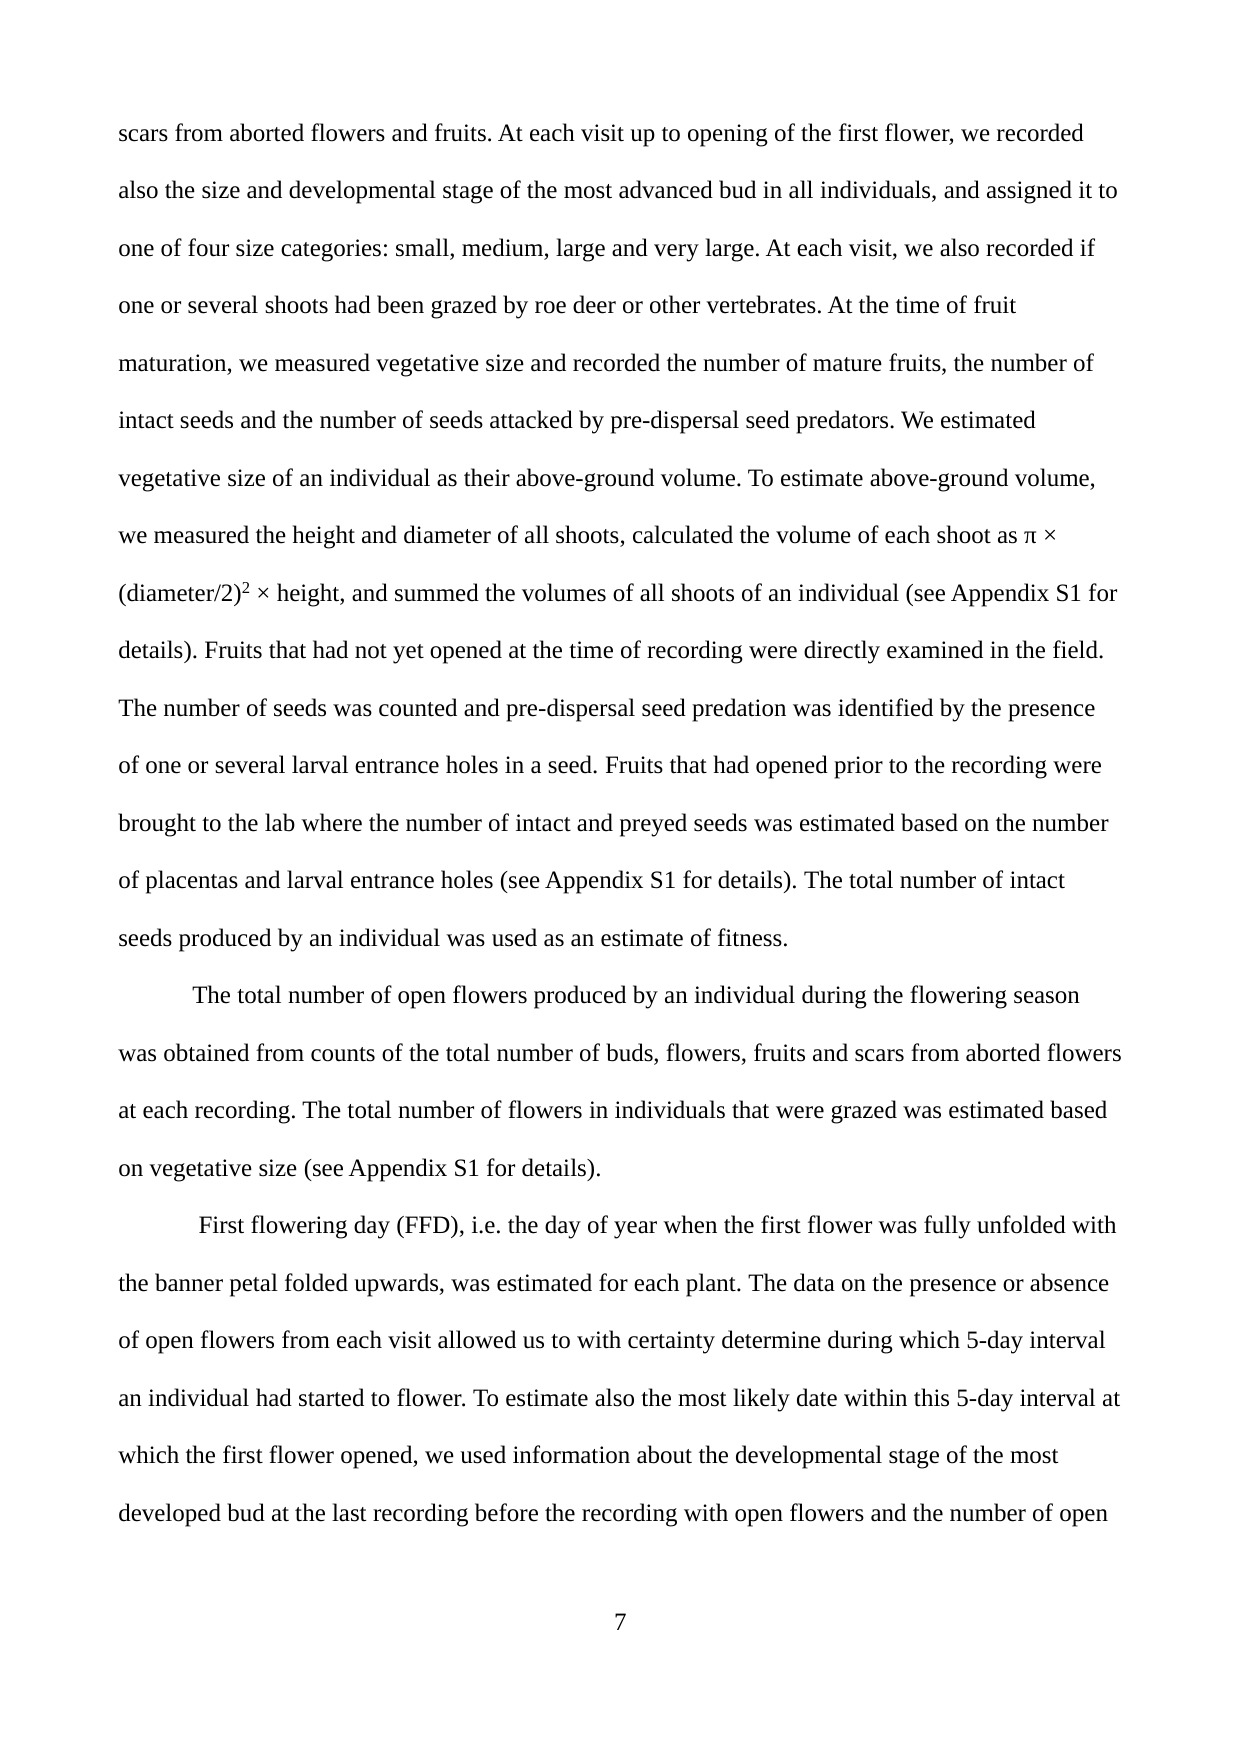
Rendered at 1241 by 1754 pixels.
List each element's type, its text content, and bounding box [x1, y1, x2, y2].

text The total number of open flowers produced by an individual during the flowering season was obtained from counts of the total number of buds, flowers, fruits and scars from aborted flowers at each recording. The total number of flowers in individuals that were grazed was estimated based on vegetative size (see Appendix S1 for details). [118, 981, 1122, 1182]
text scars from aborted flowers and fruits. At each visit up to opening of the first flower, we recorded also the size and developmental stage of the most advanced bud in all individuals, and assigned it to one of four size categories: small, medium, large and very large. At each visit, we also recorded if one or several shoots had been grazed by roe deer or other vertebrates. At the time of fruit maturation, we measured vegetative size and recorded the number of mature fruits, the number of intact seeds and the number of seeds attacked by pre-dispersal seed predators. We estimated vegetative size of an individual as their above-ground volume. To estimate above-ground volume, we measured the height and diameter of all shoots, calculated the volume of each shoot as π × (diameter/2)2 × height, and summed the volumes of all shoots of an individual (see Appendix S1 for details). Fruits that had not yet opened at the time of recording were directly examined in the field. The number of seeds was counted and pre-dispersal seed predation was identified by the presence of one or several larval entrance holes in a seed. Fruits that had opened prior to the recording were brought to the lab where the number of intact and preyed seeds was estimated based on the number of placentas and larval entrance holes (see Appendix S1 for details). The total number of intact seeds produced by an individual was used as an estimate of fitness. [118, 118, 1122, 952]
text First flowering day (FFD), i.e. the day of year when the first flower was fully unfolded with the banner petal folded upwards, was estimated for each plant. The data on the presence or absence of open flowers from each visit allowed us to with certainty determine during which 5-day interval an individual had started to flower. To estimate also the most likely date within this 5-day interval at which the first flower opened, we used information about the developmental stage of the most developed bud at the last recording before the recording with open flowers and the number of open [118, 1211, 1122, 1527]
